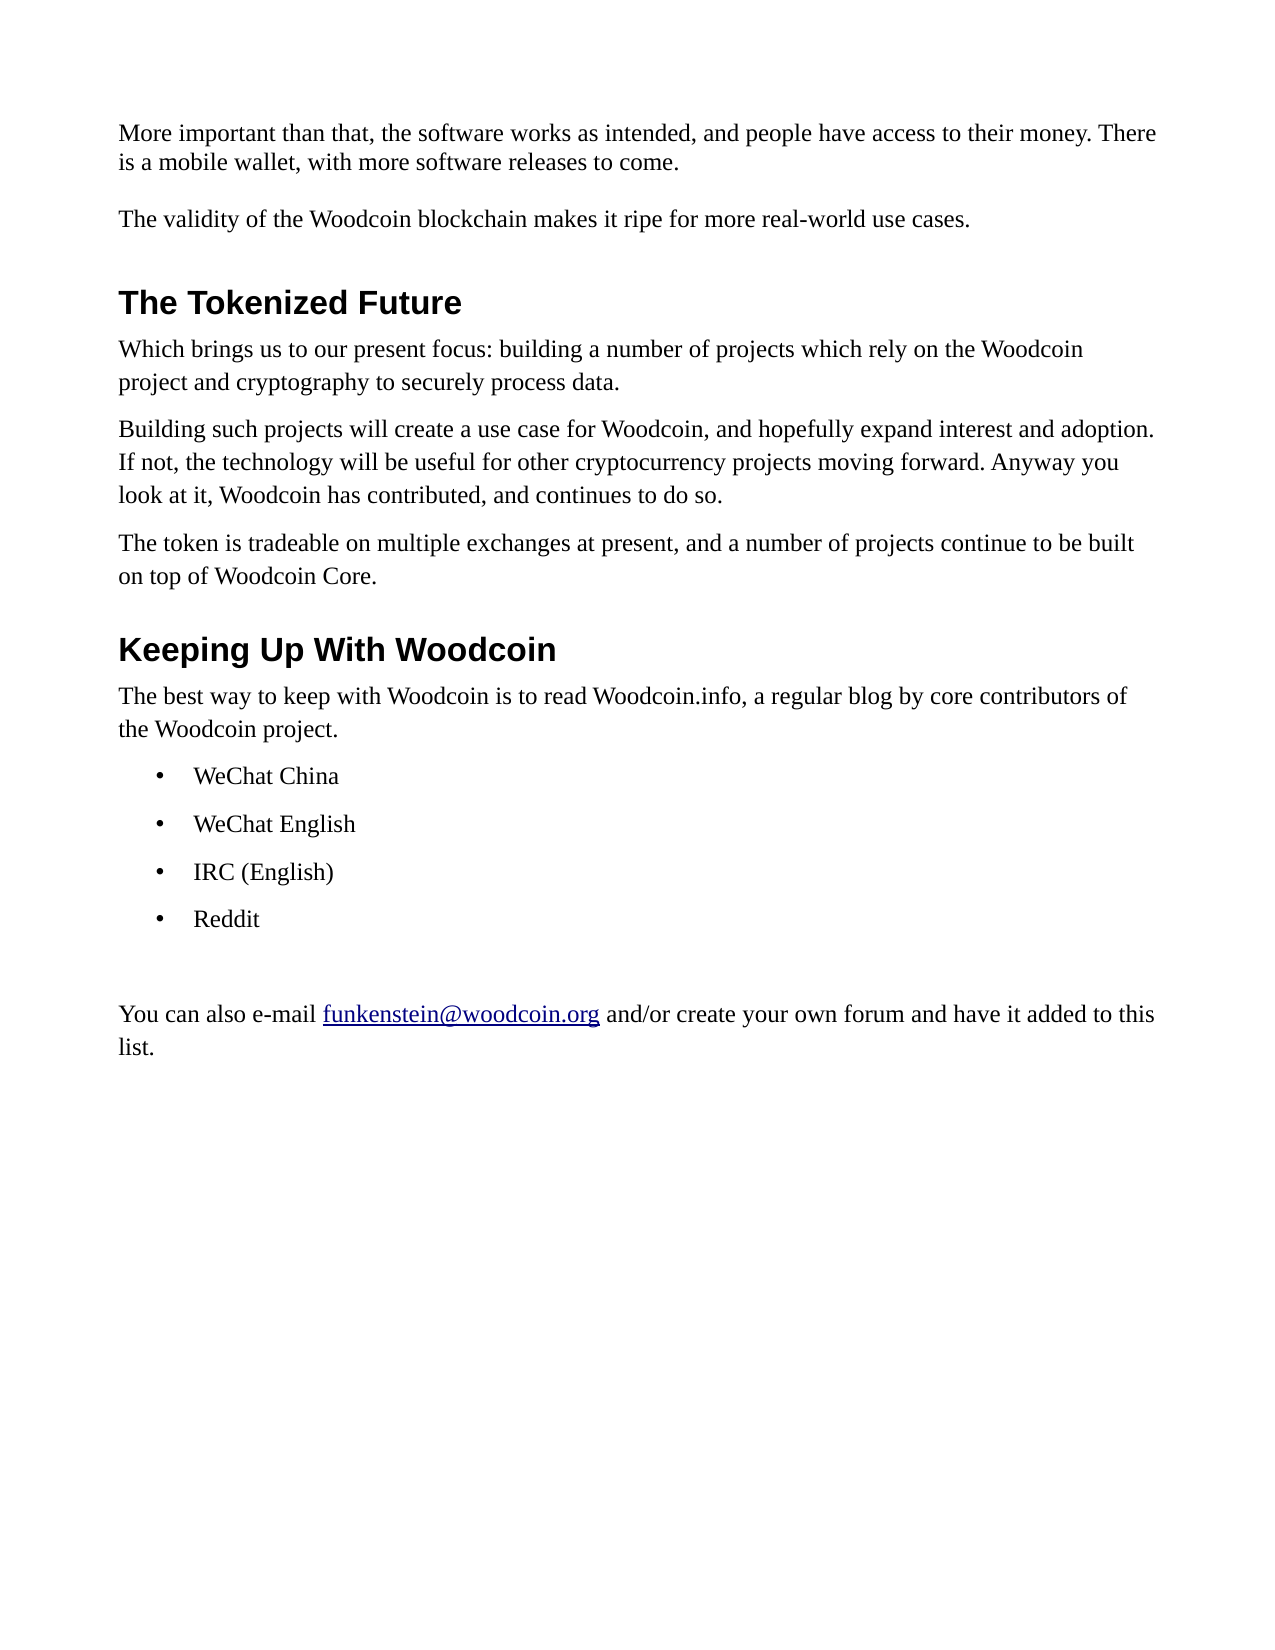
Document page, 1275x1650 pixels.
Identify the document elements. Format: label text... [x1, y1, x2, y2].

subtitle Keeping Up With Woodcoin [118, 629, 1157, 668]
text Which brings us to our present focus: building a number of projects which rely on the Woodcoin project and cryptography to securely process data. [118, 334, 1157, 396]
list IRC (English) [156, 857, 1157, 885]
text You can also e-mail funkenstein@woodcoin.org and/or create your own forum and have it added to this list. [118, 999, 1157, 1061]
list WeChat English [156, 809, 1157, 838]
text The token is tradeable on multiple exchanges at present, and a number of projects continue to be built on top of Woodcoin Core. [118, 528, 1157, 590]
text Building such projects will create a use case for Woodcoin, and hopefully expand interest and adoption. If not, the technology will be useful for other cryptocurrency projects moving forward. Anyway you look at it, Woodcoin has contributed, and continues to do so. [118, 414, 1157, 509]
list Reddit [156, 904, 1157, 933]
text The best way to keep with Woodcoin is to read Woodcoin.info, a regular blog by core contributors of the Woodcoin project. [118, 681, 1157, 742]
subtitle The Tokenized Future [118, 283, 1157, 321]
text The validity of the Woodcoin blockchain makes it ripe for more real-world use cases. [118, 204, 1157, 233]
text More important than that, the software works as intended, and people have access to their money. There is a mobile wallet, with more software releases to come. [118, 118, 1157, 176]
list WeChat China [156, 761, 1157, 790]
